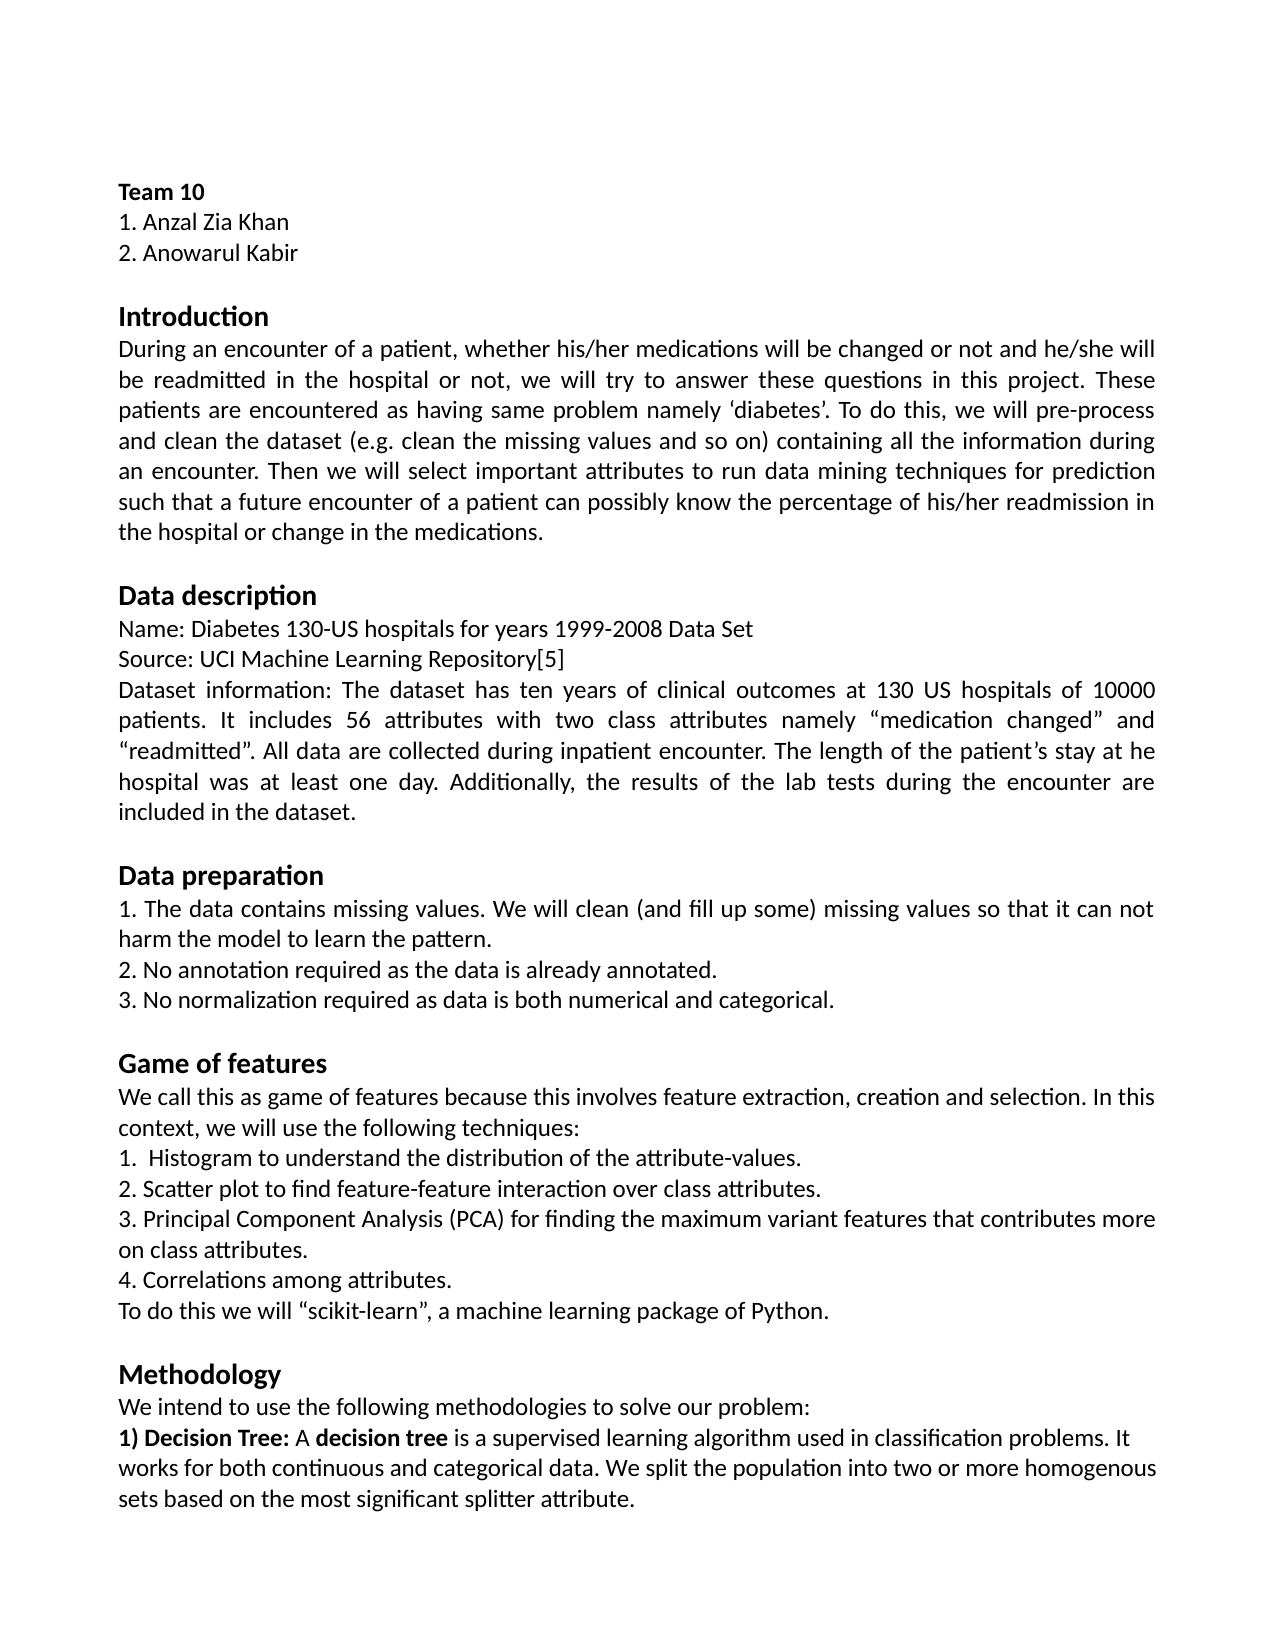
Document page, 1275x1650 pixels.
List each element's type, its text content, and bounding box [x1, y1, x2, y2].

text 4. Correlations among attributes. [118, 1264, 1157, 1295]
text Game of features [118, 1046, 1157, 1081]
text 2. Anowarul Kabir [118, 237, 1157, 267]
text 1) Decision Tree: A decision tree is a supervised learning algorithm used in classification problems. It works for both continuous and categorical data. We split the population into two or more homogenous sets based on the most significant splitter attribute. [118, 1422, 1157, 1513]
text Data description [118, 577, 1157, 613]
text During an encounter of a patient, whether his/her medications will be changed or not and he/she will be readmitted in the hospital or not, we will try to answer these questions in this project. These patients are encountered as having same problem namely ‘diabetes’. To do this, we will pre-process and clean the dataset (e.g. clean the missing values and so on) containing all the information during an encounter. Then we will select important attributes to run data mining techniques for prediction such that a future encounter of a patient can possibly know the percentage of his/her readmission in the hospital or change in the medications. [118, 333, 1157, 547]
text Team 10 [118, 176, 1157, 206]
text We call this as game of features because this involves feature extraction, creation and selection. In this context, we will use the following techniques: [118, 1081, 1157, 1142]
text 1. Histogram to understand the distribution of the attribute-values. [118, 1142, 1157, 1173]
text 2. Scatter plot to find feature-feature interaction over class attributes. [118, 1173, 1157, 1203]
text Source: UCI Machine Learning Repository[5] [118, 644, 1157, 674]
text Data preparation [118, 857, 1157, 893]
text To do this we will “scikit-learn”, a machine learning package of Python. [118, 1295, 1157, 1325]
text 1. Anzal Zia Khan [118, 206, 1157, 237]
text We intend to use the following methodologies to solve our problem: [118, 1391, 1157, 1422]
text 2. No annotation required as the data is already annotated. [118, 954, 1157, 984]
text Introduction [118, 298, 1157, 333]
text 3. No normalization required as data is both numerical and categorical. [118, 984, 1157, 1015]
text Dataset information: The dataset has ten years of clinical outcomes at 130 US hospitals of 10000 patients. It includes 56 attributes with two class attributes namely “medication changed” and “readmitted”. All data are collected during inpatient encounter. The length of the patient’s stay at he hospital was at least one day. Additionally, the results of the lab tests during the encounter are included in the dataset. [118, 674, 1157, 827]
text 3. Principal Component Analysis (PCA) for finding the maximum variant features that contributes more on class attributes. [118, 1203, 1157, 1264]
text Methodology [118, 1356, 1157, 1391]
text 1. The data contains missing values. We will clean (and fill up some) missing values so that it can not harm the model to learn the pattern. [118, 893, 1157, 954]
text Name: Diabetes 130-US hospitals for years 1999-2008 Data Set [118, 613, 1157, 644]
